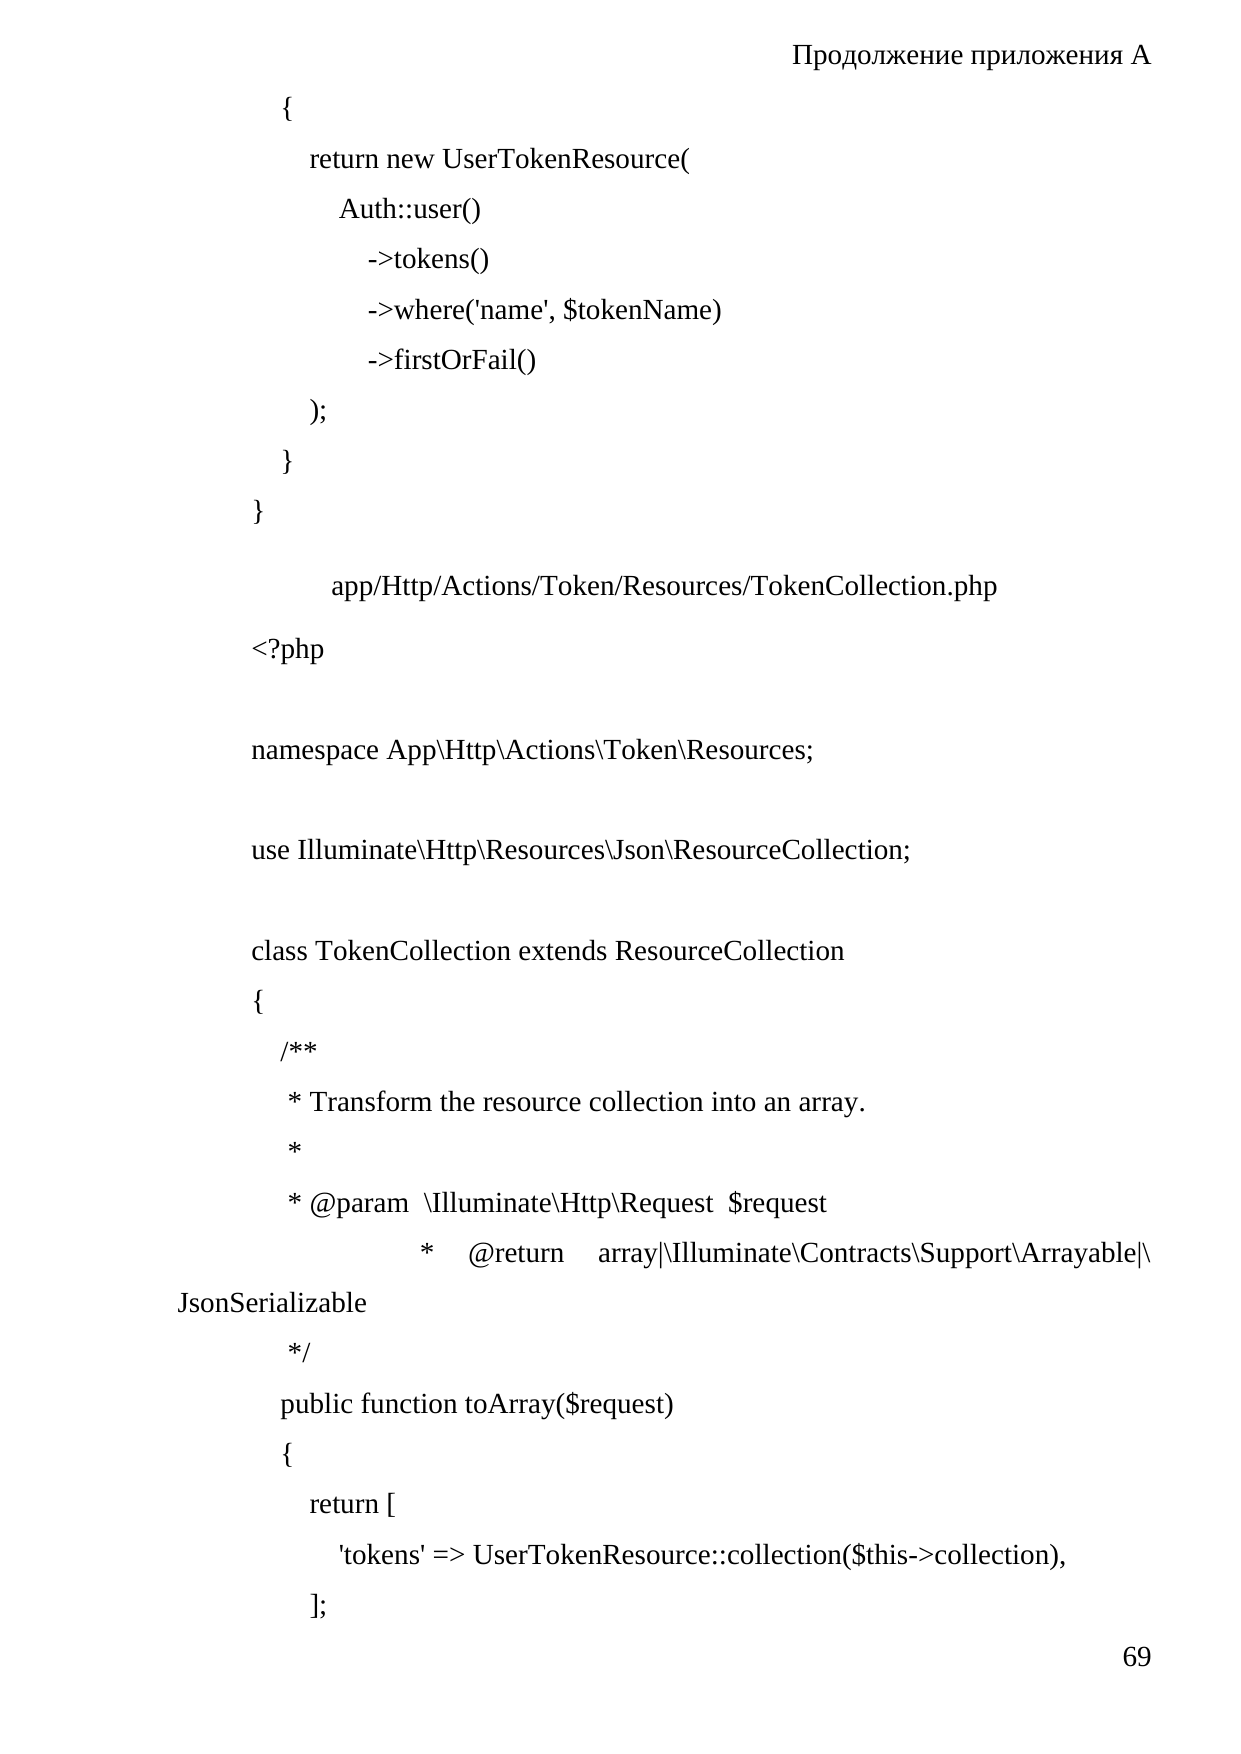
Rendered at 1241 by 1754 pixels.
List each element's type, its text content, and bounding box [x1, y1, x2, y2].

text { [177, 983, 1152, 1017]
text * @return array|\Illuminate\Contracts\Support\Arrayable|\JsonSerializable [177, 1235, 1152, 1319]
text { [177, 91, 1152, 124]
text } [177, 443, 1152, 476]
text ]; [177, 1587, 1152, 1621]
text ->where('name', $tokenName) [177, 292, 1152, 325]
text namespace App\Http\Actions\Token\Resources; [177, 732, 1152, 765]
text public function toArray($request) [177, 1386, 1152, 1419]
text Auth::user() [177, 191, 1152, 225]
subtitle app/Http/Actions/Token/Resources/TokenCollection.php [177, 568, 1152, 602]
text class TokenCollection extends ResourceCollection [177, 933, 1152, 967]
text use Illuminate\Http\Resources\Json\ResourceCollection; [177, 832, 1152, 866]
text } [177, 493, 1152, 527]
text * [177, 1134, 1152, 1168]
text <?php [177, 631, 1152, 665]
text 'tokens' => UserTokenResource::collection($this->collection), [177, 1537, 1152, 1570]
text ); [177, 392, 1152, 426]
text ->tokens() [177, 242, 1152, 275]
text * @param \Illuminate\Http\Request $request [177, 1185, 1152, 1218]
text * Transform the resource collection into an array. [177, 1084, 1152, 1118]
text /** [177, 1034, 1152, 1067]
text */ [177, 1336, 1152, 1369]
text ->firstOrFail() [177, 342, 1152, 376]
text return [ [177, 1487, 1152, 1520]
text return new UserTokenResource( [177, 141, 1152, 174]
text { [177, 1436, 1152, 1470]
